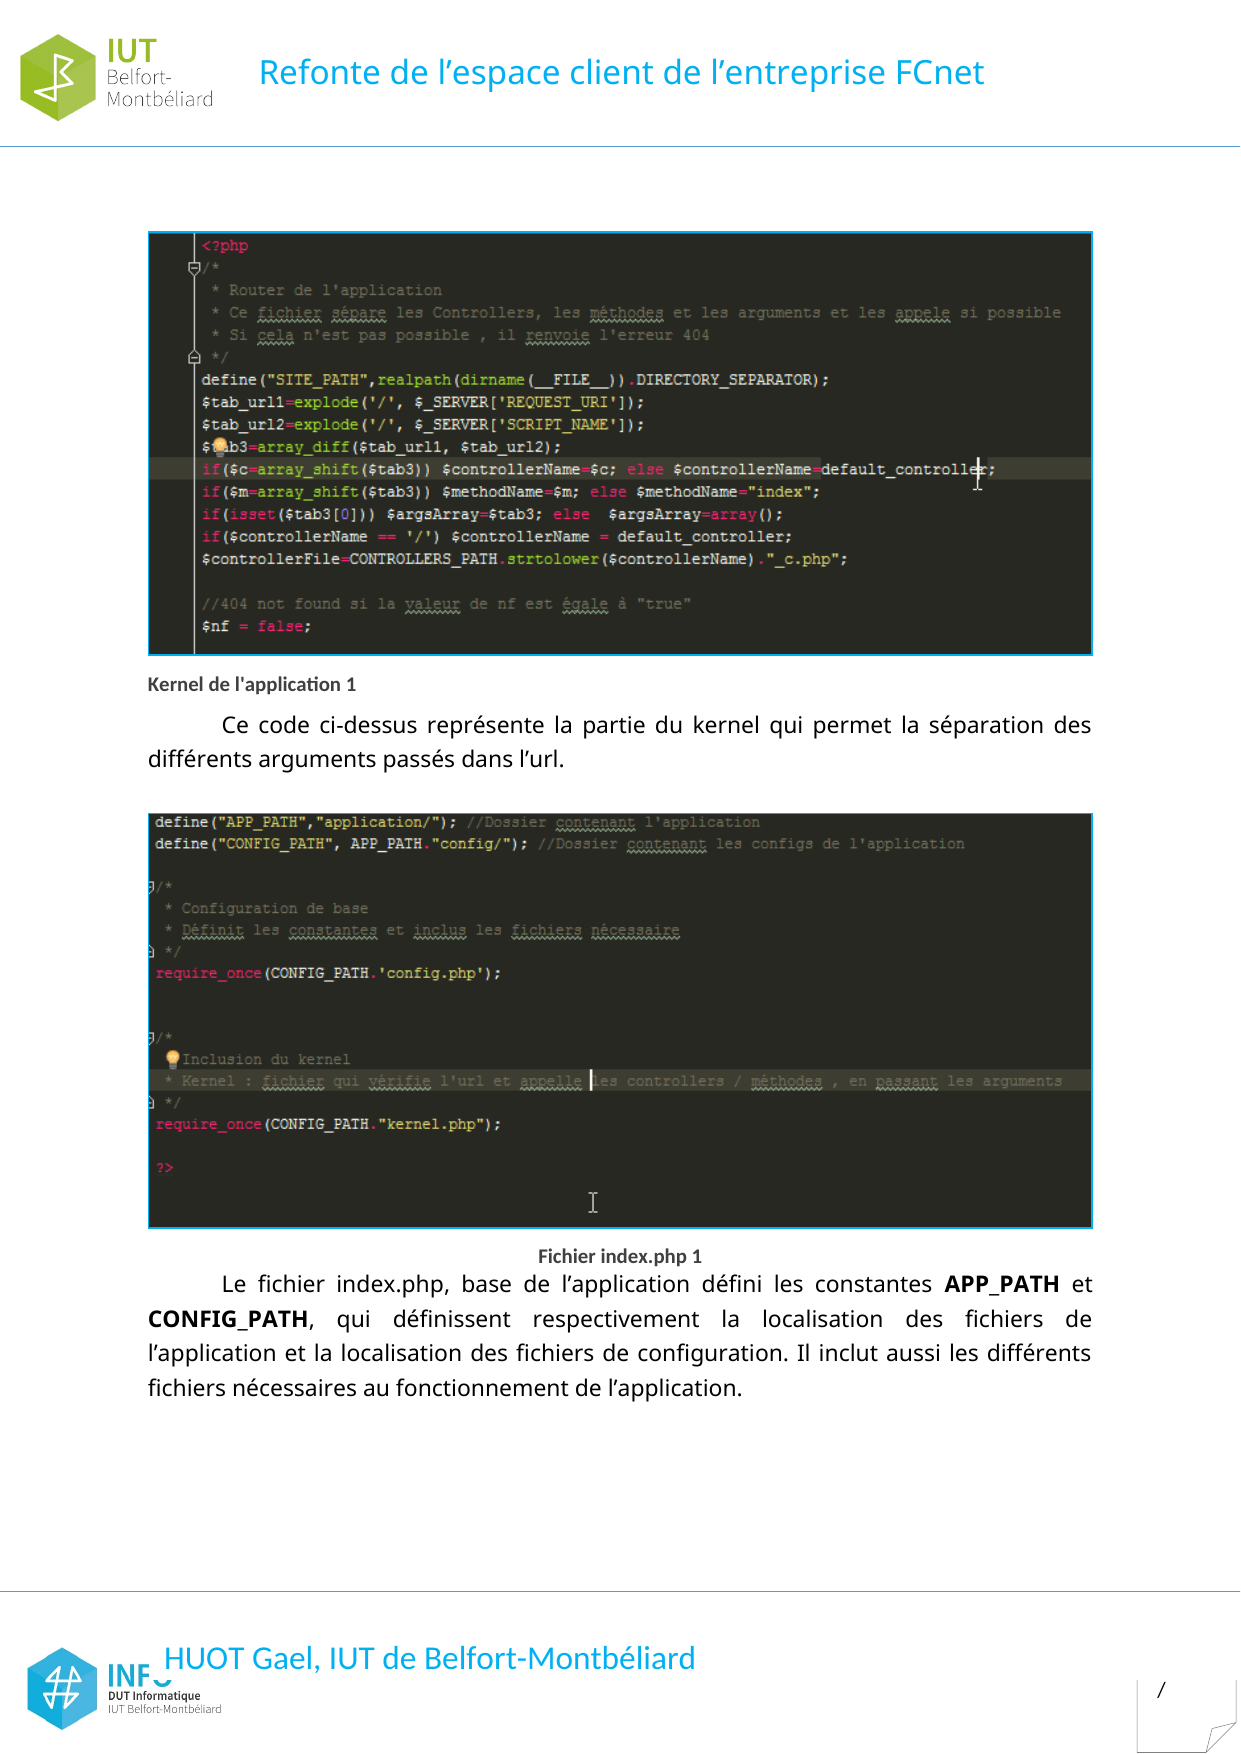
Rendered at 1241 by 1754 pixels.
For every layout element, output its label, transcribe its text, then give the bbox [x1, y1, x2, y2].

text Ce code ci-dessus représente la partie du kernel qui permet la séparation des différents arguments passés dans l’url. [148, 709, 1093, 774]
text [148, 790, 1093, 812]
text [148, 1229, 1093, 1243]
text Kernel de l'application 1 [148, 671, 1093, 696]
text Le fichier index.php, base de l’application défini les constantes APP_PATH et CONFIG_PATH, qui définissent respectivement la localisation des fichiers de l’application et la localisation des fichiers de configuration. Il inclut aussi les différents fichiers nécessaires au fonctionnement de l’application. [148, 1268, 1093, 1403]
text Fichier index.php 1 [148, 1243, 1093, 1268]
